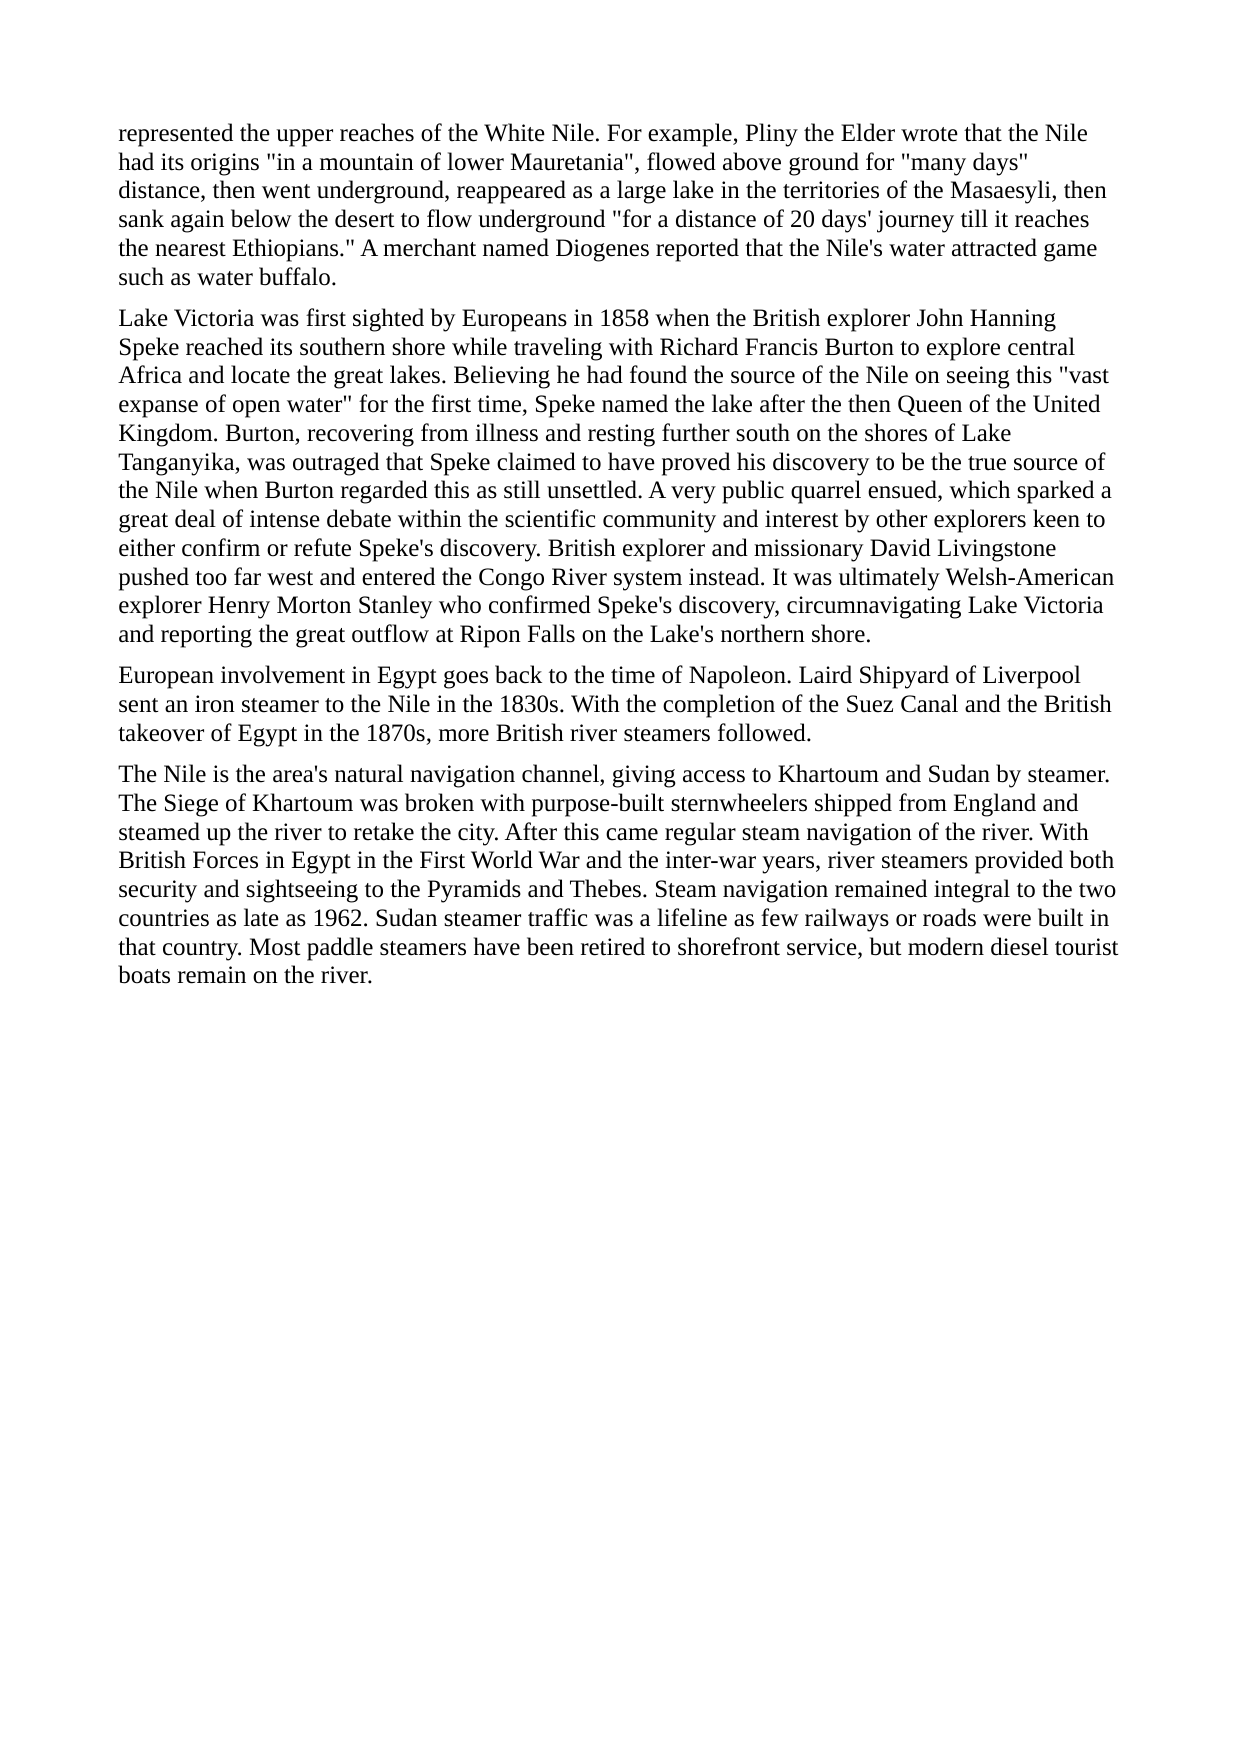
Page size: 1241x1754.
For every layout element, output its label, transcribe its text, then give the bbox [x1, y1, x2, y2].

text represented the upper reaches of the White Nile. For example, Pliny the Elder wrote that the Nile had its origins "in a mountain of lower Mauretania", flowed above ground for "many days" distance, then went underground, reappeared as a large lake in the territories of the Masaesyli, then sank again below the desert to flow underground "for a distance of 20 days' journey till it reaches the nearest Ethiopians." A merchant named Diogenes reported that the Nile's water attracted game such as water buffalo. [118, 118, 1122, 291]
text European involvement in Egypt goes back to the time of Napoleon. Laird Shipyard of Liverpool sent an iron steamer to the Nile in the 1830s. With the completion of the Suez Canal and the British takeover of Egypt in the 1870s, more British river steamers followed. [118, 661, 1122, 747]
text The Nile is the area's natural navigation channel, giving access to Khartoum and Sudan by steamer. The Siege of Khartoum was broken with purpose-built sternwheelers shipped from England and steamed up the river to retake the city. After this came regular steam navigation of the river. With British Forces in Egypt in the First World War and the inter-war years, river steamers provided both security and sightseeing to the Pyramids and Thebes. Steam navigation remained integral to the two countries as late as 1962. Sudan steamer traffic was a lifeline as few railways or roads were built in that country. Most paddle steamers have been retired to shorefront service, but modern diesel tourist boats remain on the river. [118, 759, 1122, 989]
text Lake Victoria was first sighted by Europeans in 1858 when the British explorer John Hanning Speke reached its southern shore while traveling with Richard Francis Burton to explore central Africa and locate the great lakes. Believing he had found the source of the Nile on seeing this "vast expanse of open water" for the first time, Speke named the lake after the then Queen of the United Kingdom. Burton, recovering from illness and resting further south on the shores of Lake Tanganyika, was outraged that Speke claimed to have proved his discovery to be the true source of the Nile when Burton regarded this as still unsettled. A very public quarrel ensued, which sparked a great deal of intense debate within the scientific community and interest by other explorers keen to either confirm or refute Speke's discovery. British explorer and missionary David Livingstone pushed too far west and entered the Congo River system instead. It was ultimately Welsh-American explorer Henry Morton Stanley who confirmed Speke's discovery, circumnavigating Lake Victoria and reporting the great outflow at Ripon Falls on the Lake's northern shore. [118, 303, 1122, 648]
